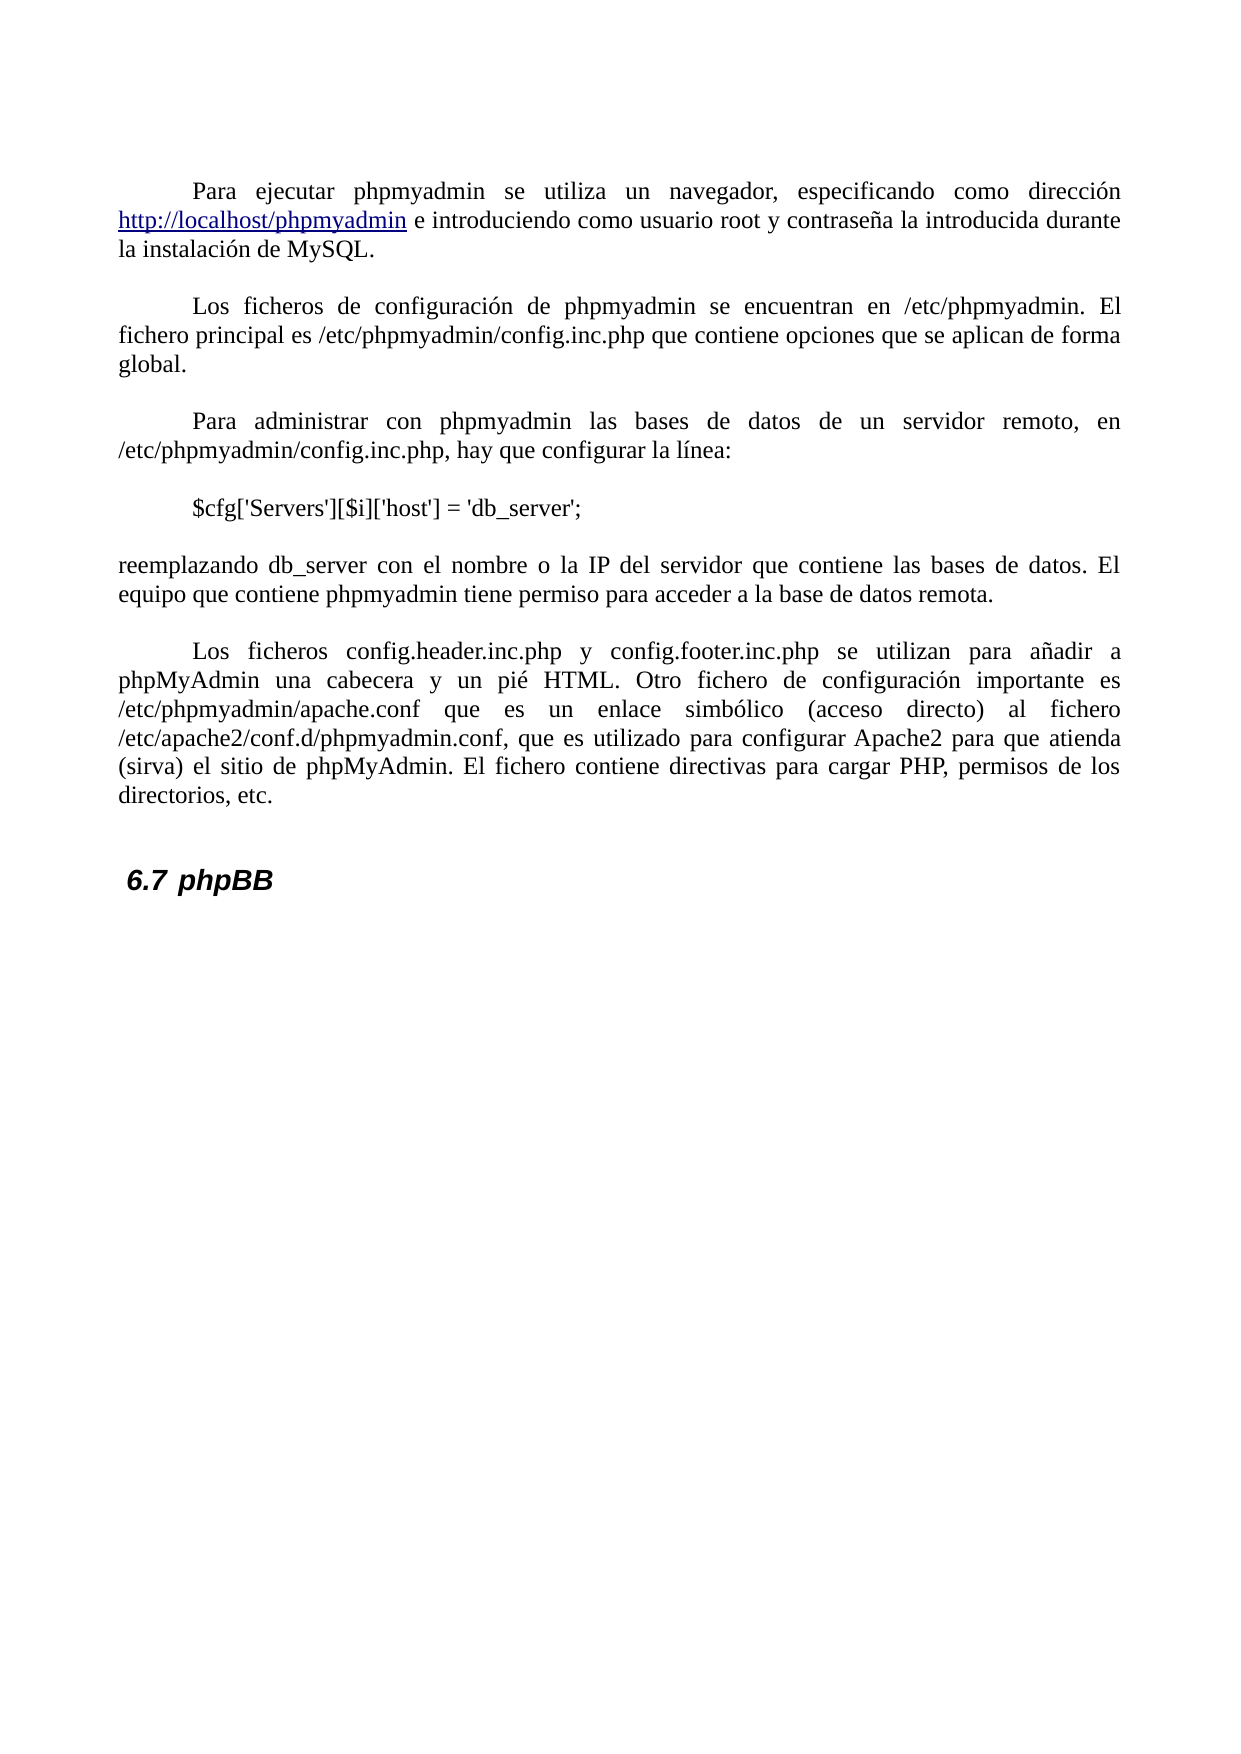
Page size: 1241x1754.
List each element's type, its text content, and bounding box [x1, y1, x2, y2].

text Para administrar con phpmyadmin las bases de datos de un servidor remoto, en /etc/phpmyadmin/config.inc.php, hay que configurar la línea: [118, 406, 1122, 464]
text $cfg['Servers'][$i]['host'] = 'db_server'; [118, 493, 1122, 521]
subtitle phpBB [118, 863, 1122, 896]
text Los ficheros config.header.inc.php y config.footer.inc.php se utilizan para añadir a phpMyAdmin una cabecera y un pié HTML. Otro fichero de configuración importante es /etc/phpmyadmin/apache.conf que es un enlace simbólico (acceso directo) al fichero /etc/apache2/conf.d/phpmyadmin.conf, que es utilizado para configurar Apache2 para que atienda (sirva) el sitio de phpMyAdmin. El fichero contiene directivas para cargar PHP, permisos de los directorios, etc. [118, 636, 1122, 809]
text reemplazando db_server con el nombre o la IP del servidor que contiene las bases de datos. El equipo que contiene phpmyadmin tiene permiso para acceder a la base de datos remota. [118, 550, 1122, 608]
text Los ficheros de configuración de phpmyadmin se encuentran en /etc/phpmyadmin. El fichero principal es /etc/phpmyadmin/config.inc.php que contiene opciones que se aplican de forma global. [118, 291, 1122, 378]
text Para ejecutar phpmyadmin se utiliza un navegador, especificando como dirección http://localhost/phpmyadmin e introduciendo como usuario root y contraseña la introducida durante la instalación de MySQL. [118, 176, 1122, 263]
